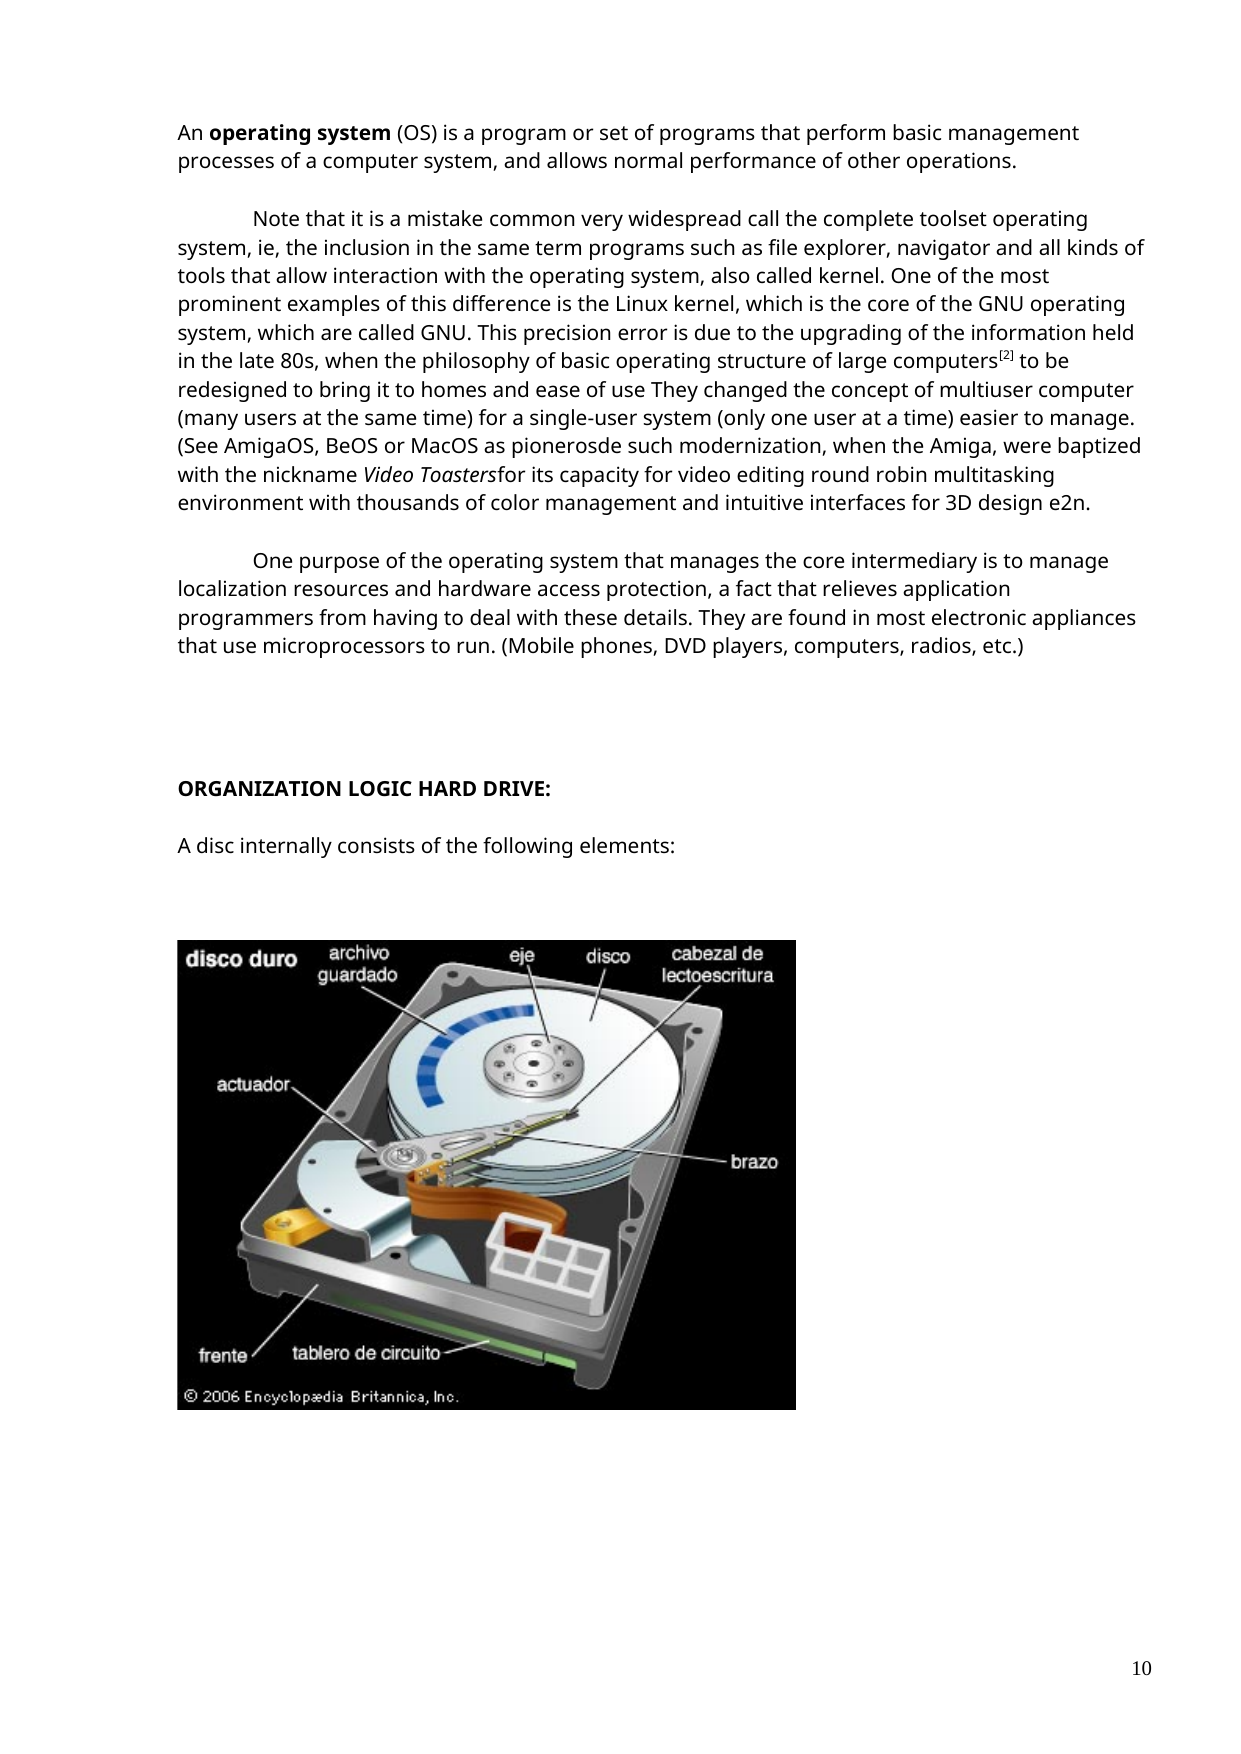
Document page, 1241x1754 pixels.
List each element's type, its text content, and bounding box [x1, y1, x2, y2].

text [177, 940, 1152, 1438]
text One purpose of the operating system that manages the core intermediary is to manage localization resources and hardware access protection, a fact that relieves application programmers from having to deal with these details. They are found in most electronic appliances that use microprocessors to run. (Mobile phones, DVD players, computers, radios, etc.) [177, 546, 1152, 660]
text Note that it is a mistake common very widespread call the complete toolset operating system, ie, the inclusion in the same term programs such as file explorer, navigator and all kinds of tools that allow interaction with the operating system, also called kernel. One of the most prominent examples of this difference is the Linux kernel, which is the core of the GNU operating system, which are called GNU. This precision error is due to the upgrading of the information held in the late 80s, when the philosophy of basic operating structure of large computers[2] to be redesigned to bring it to homes and ease of use They changed the concept of multiuser computer (many users at the same time) for a single-user system (only one user at a time) easier to manage. (See AmigaOS, BeOS or MacOS as pionerosde such modernization, when the Amiga, were baptized with the nickname Video Toastersfor its capacity for video editing round robin multitasking environment with thousands of color management and intuitive interfaces for 3D design e2n. [177, 204, 1152, 517]
text ORGANIZATION LOGIC HARD DRIVE: A disc internally consists of the following elements: [177, 689, 1152, 911]
picture [177, 940, 796, 1410]
text An operating system (OS) is a program or set of programs that perform basic management processes of a computer system, and allows normal performance of other operations. [177, 118, 1152, 175]
